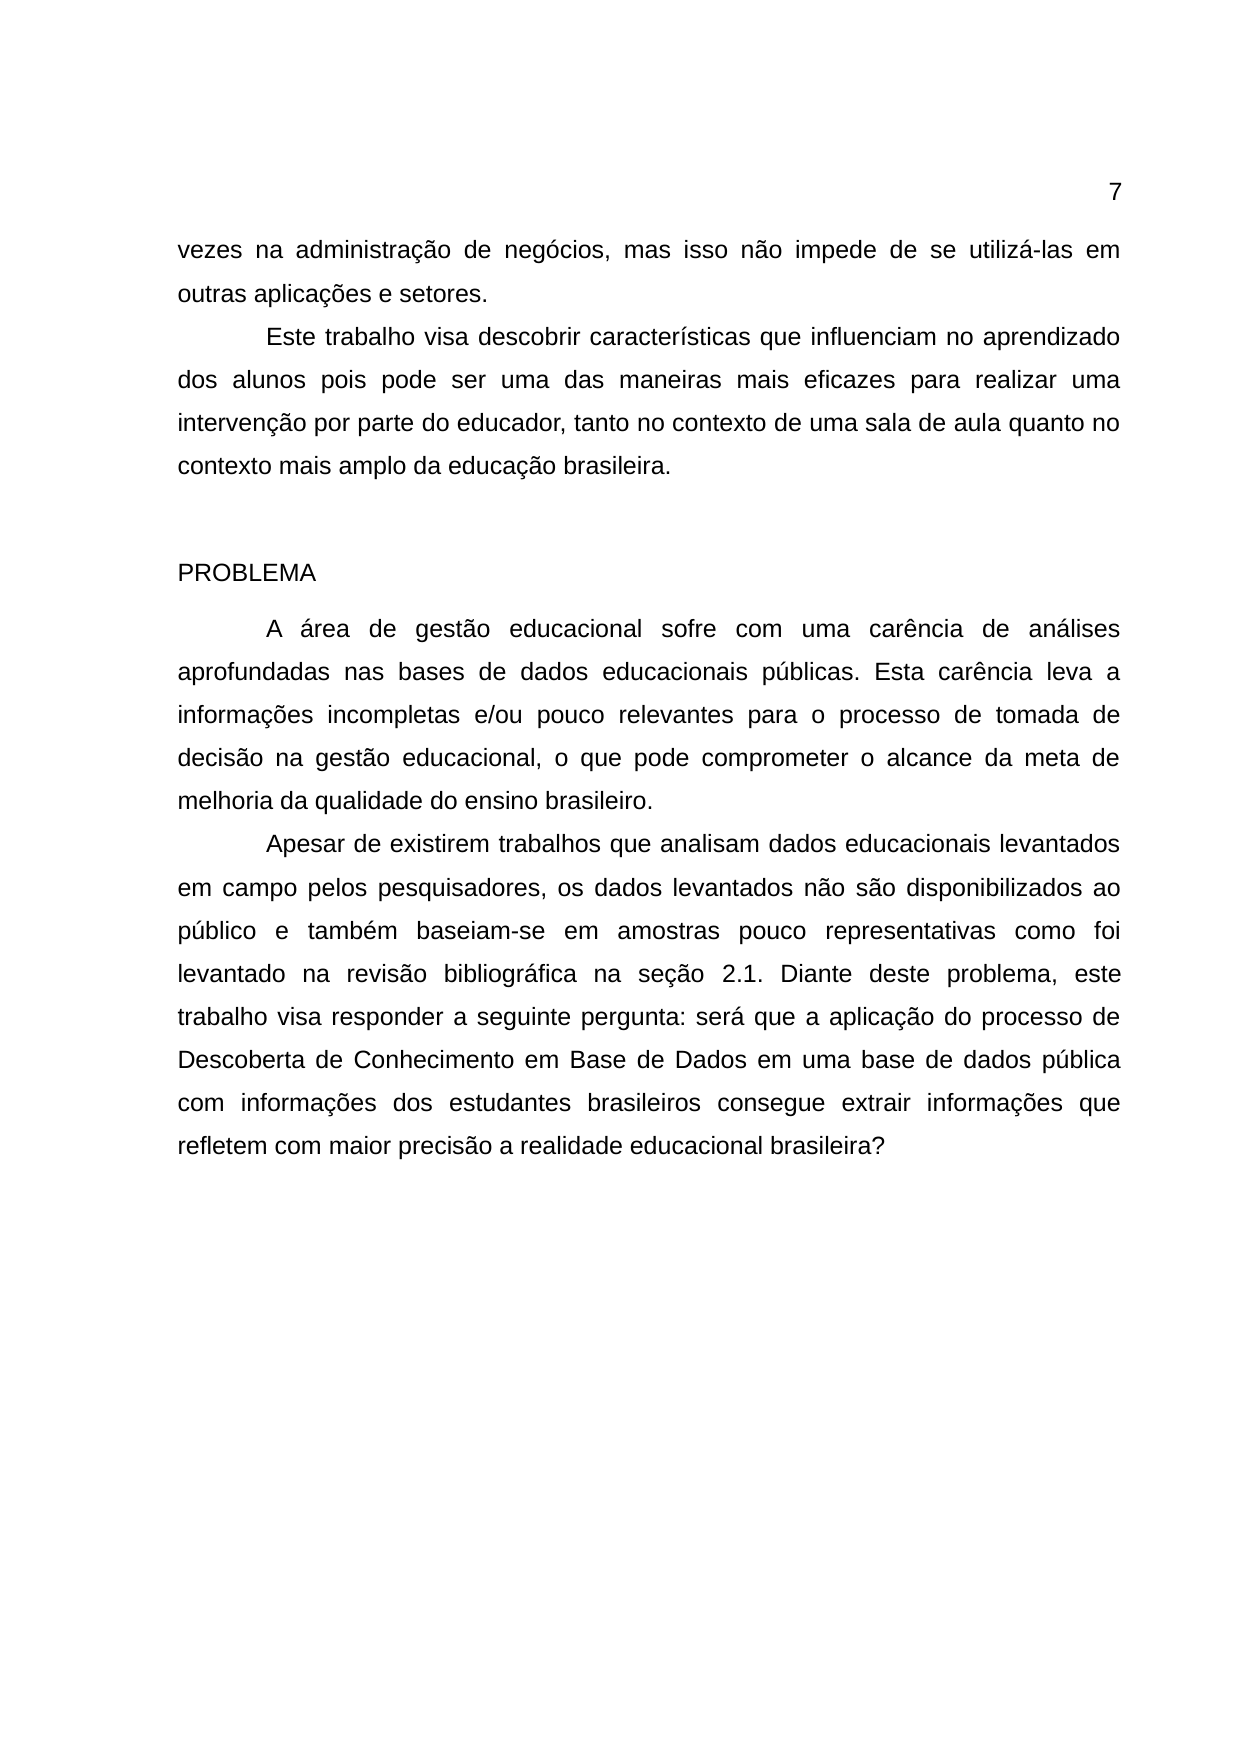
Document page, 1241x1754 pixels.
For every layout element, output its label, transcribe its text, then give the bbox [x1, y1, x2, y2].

text vezes na administração de negócios, mas isso não impede de se utilizá-las em outras aplicações e setores. [177, 235, 1122, 307]
text Este trabalho visa descobrir características que influenciam no aprendizado dos alunos pois pode ser uma das maneiras mais eficazes para realizar uma intervenção por parte do educador, tanto no contexto de uma sala de aula quanto no contexto mais amplo da educação brasileira. [177, 322, 1122, 480]
subtitle PROBLEMA [177, 558, 1122, 587]
text A área de gestão educacional sofre com uma carência de análises aprofundadas nas bases de dados educacionais públicas. Esta carência leva a informações incompletas e/ou pouco relevantes para o processo de tomada de decisão na gestão educacional, o que pode comprometer o alcance da meta de melhoria da qualidade do ensino brasileiro. [177, 614, 1122, 815]
text Apesar de existirem trabalhos que analisam dados educacionais levantados em campo pelos pesquisadores, os dados levantados não são disponibilizados ao público e também baseiam-se em amostras pouco representativas como foi levantado na revisão bibliográfica na seção 2.1. Diante deste problema, este trabalho visa responder a seguinte pergunta: será que a aplicação do processo de Descoberta de Conhecimento em Base de Dados em uma base de dados pública com informações dos estudantes brasileiros consegue extrair informações que refletem com maior precisão a realidade educacional brasileira? [177, 829, 1122, 1160]
